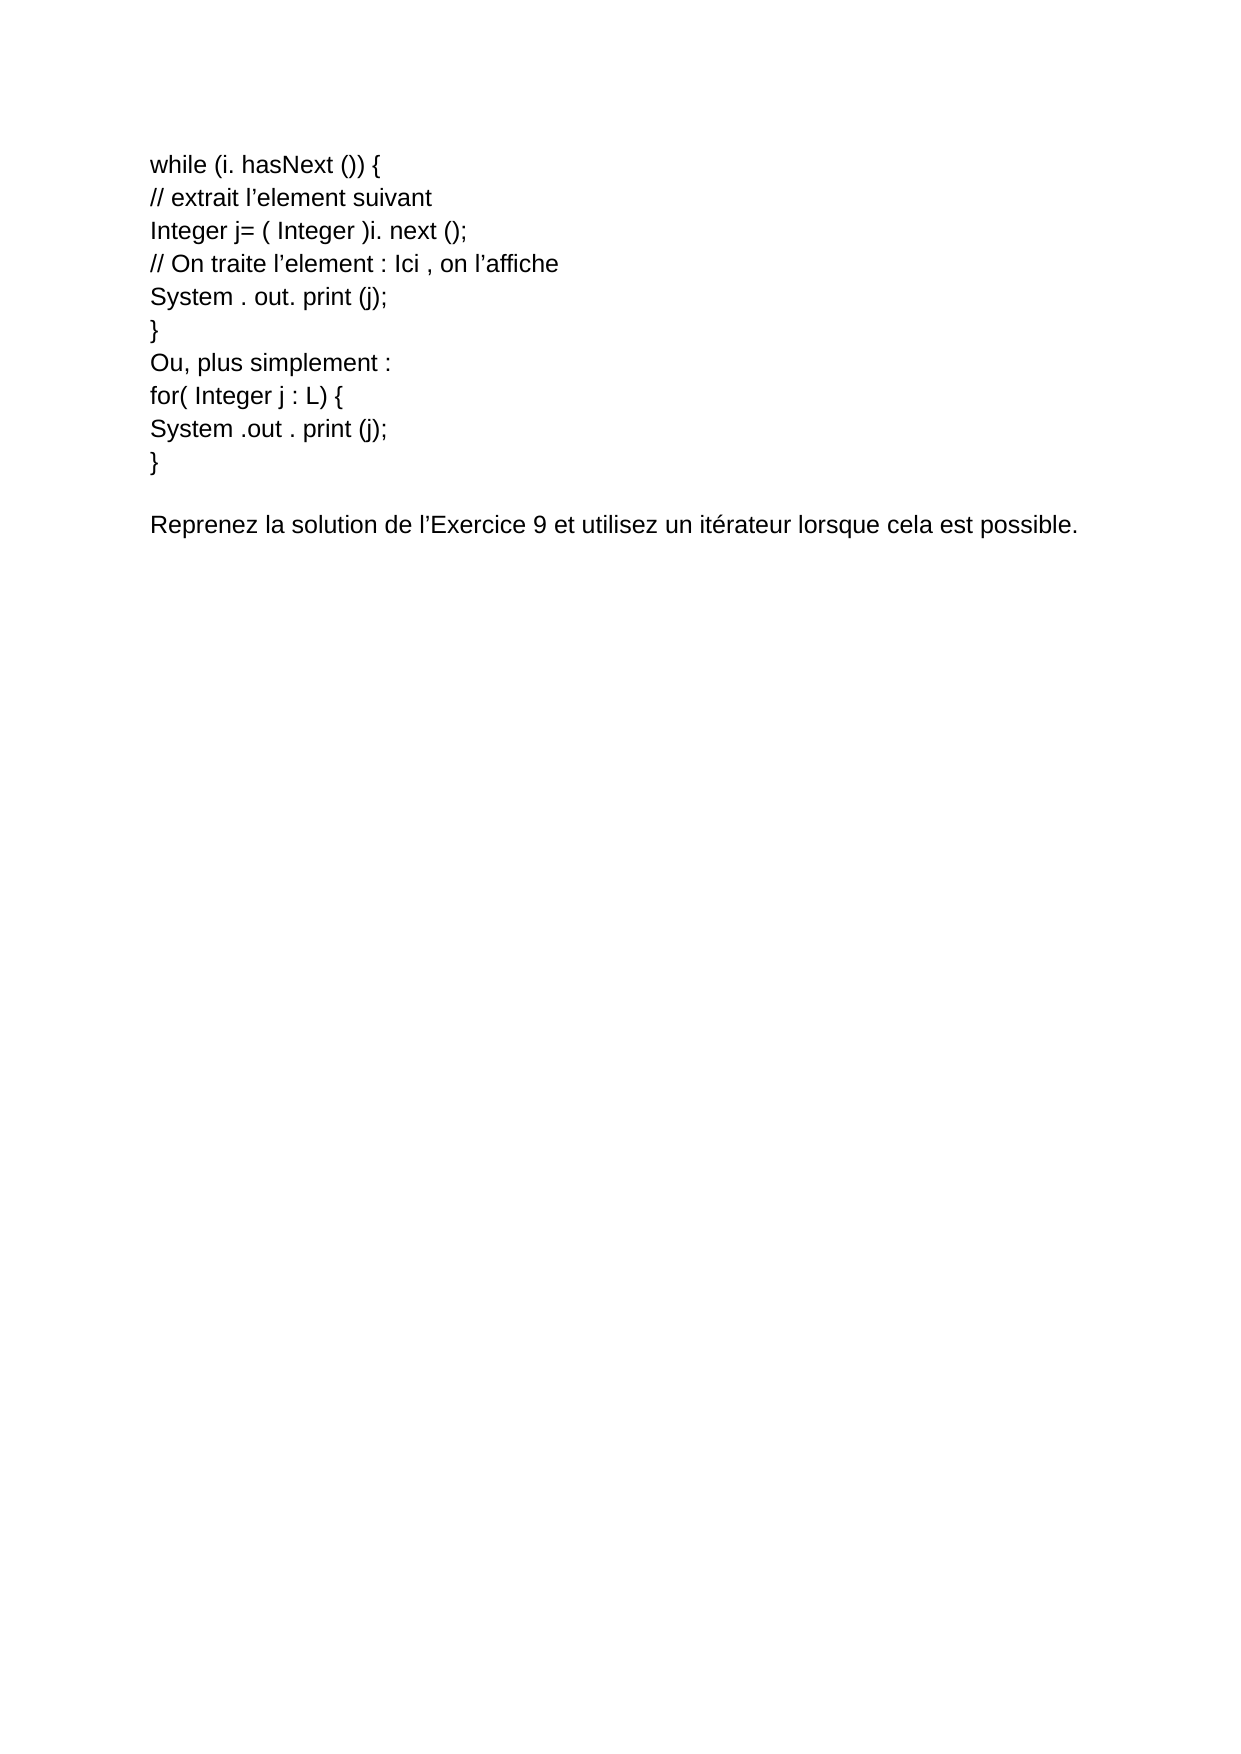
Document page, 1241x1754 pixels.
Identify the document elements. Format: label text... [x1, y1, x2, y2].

text Integer j= ( Integer )i. next (); [150, 216, 1090, 245]
text while (i. hasNext ()) { [150, 150, 1090, 179]
text for( Integer j : L) { [150, 381, 1090, 410]
text Reprenez la solution de l’Exercice 9 et utilisez un itérateur lorsque cela est possible. [150, 510, 1090, 539]
text // extrait l’element suivant [150, 183, 1090, 212]
text System . out. print (j); [150, 282, 1090, 311]
text // On traite l’element : Ici , on l’affiche [150, 249, 1090, 278]
text } [150, 315, 1090, 344]
text System .out . print (j); [150, 414, 1090, 443]
text } [150, 447, 1090, 476]
text Ou, plus simplement : [150, 348, 1090, 377]
